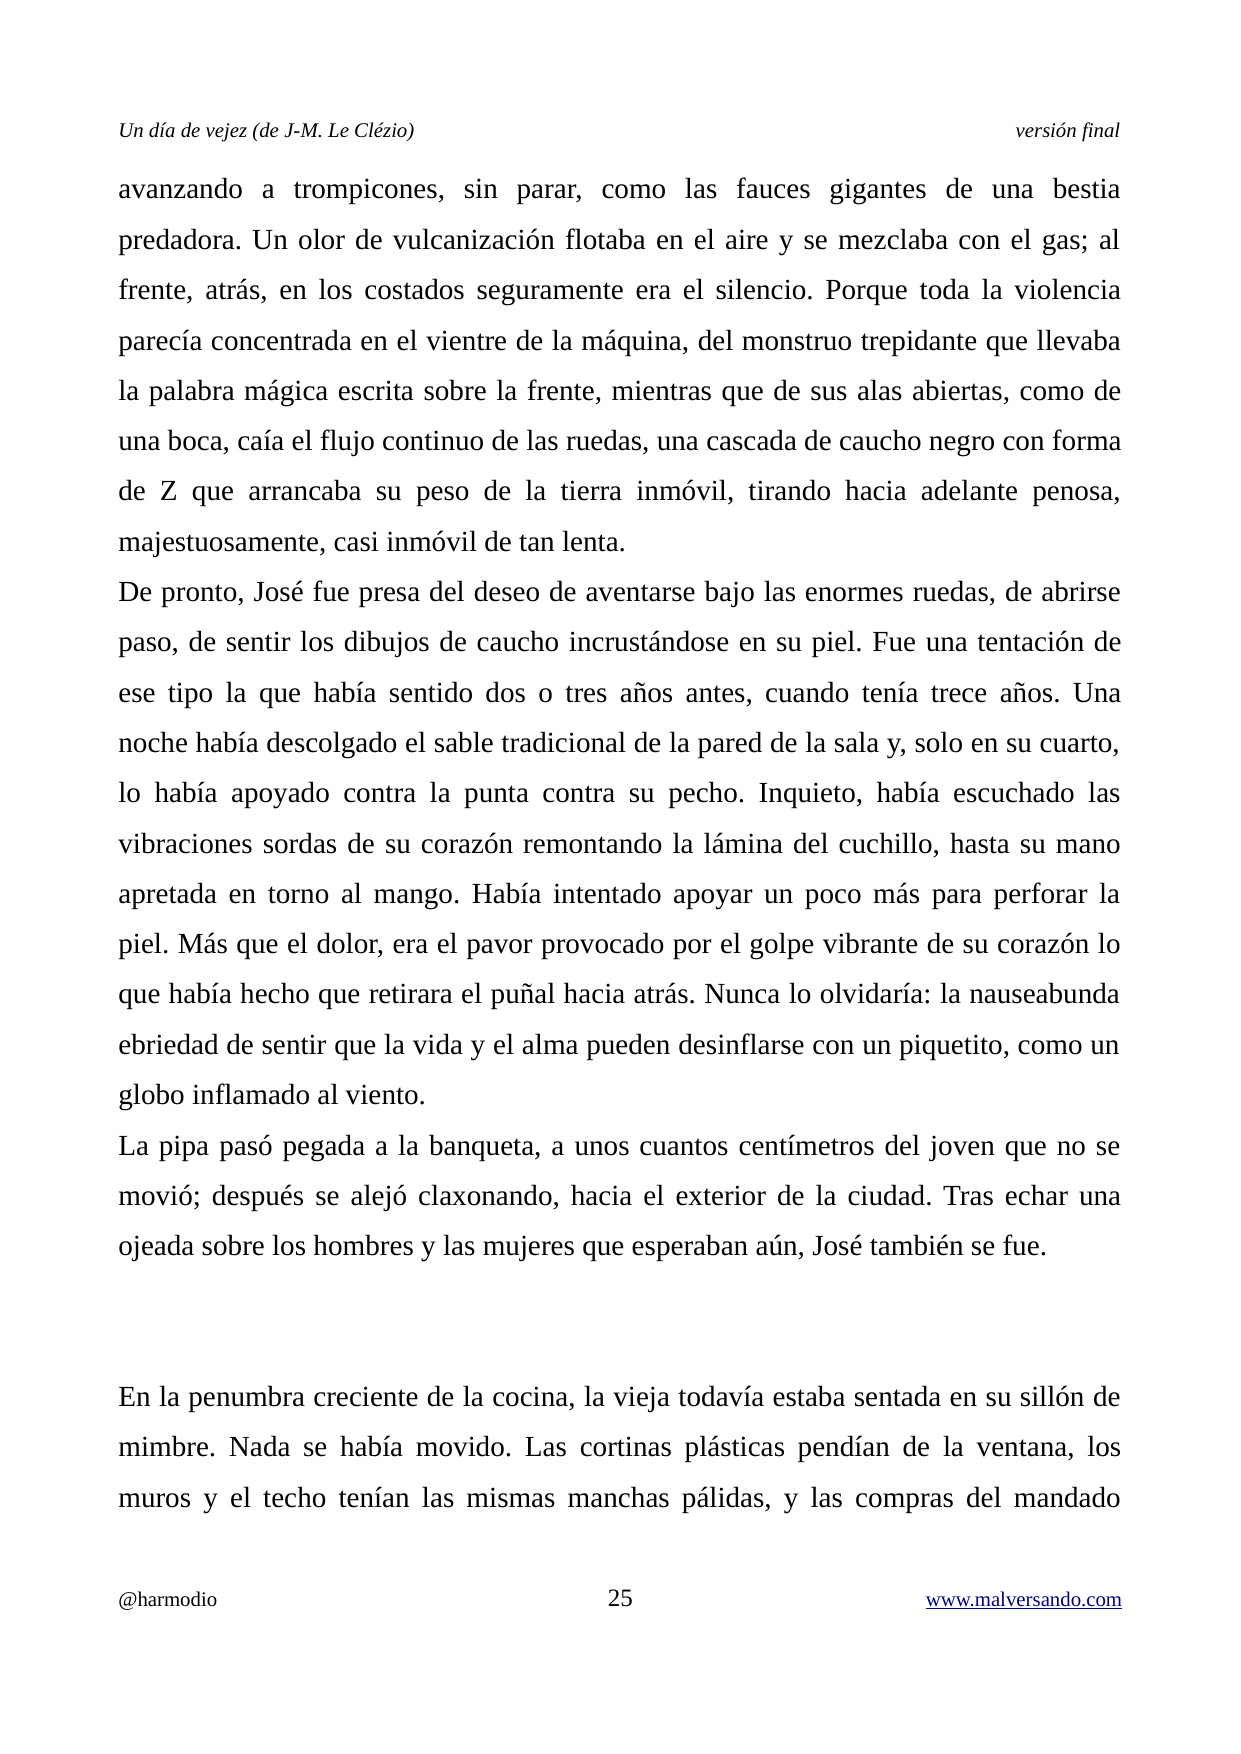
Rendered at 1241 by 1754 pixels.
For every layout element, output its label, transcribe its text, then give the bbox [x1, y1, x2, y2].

text La pipa pasó pegada a la banqueta, a unos cuantos centímetros del joven que no se movió; después se alejó claxonando, hacia el exterior de la ciudad. Tras echar una ojeada sobre los hombres y las mujeres que esperaban aún, José también se fue. [118, 1128, 1122, 1262]
text En la penumbra creciente de la cocina, la vieja todavía estaba sentada en su sillón de mimbre. Nada se había movido. Las cortinas plásticas pendían de la ventana, los muros y el techo tenían las mismas manchas pálidas, y las compras del mandado [118, 1379, 1122, 1513]
text De pronto, José fue presa del deseo de aventarse bajo las enormes ruedas, de abrirse paso, de sentir los dibujos de caucho incrustándose en su piel. Fue una tentación de ese tipo la que había sentido dos o tres años antes, cuando tenía trece años. Una noche había descolgado el sable tradicional de la pared de la sala y, solo en su cuarto, lo había apoyado contra la punta contra su pecho. Inquieto, había escuchado las vibraciones sordas de su corazón remontando la lámina del cuchillo, hasta su mano apretada en torno al mango. Había intentado apoyar un poco más para perforar la piel. Más que el dolor, era el pavor provocado por el golpe vibrante de su corazón lo que había hecho que retirara el puñal hacia atrás. Nunca lo olvidaría: la nauseabunda ebriedad de sentir que la vida y el alma pueden desinflarse con un piquetito, como un globo inflamado al viento. [118, 574, 1122, 1111]
text avanzando a trompicones, sin parar, como las fauces gigantes de una bestia predadora. Un olor de vulcanización flotaba en el aire y se mezclaba con el gas; al frente, atrás, en los costados seguramente era el silencio. Porque toda la violencia parecía concentrada en el vientre de la máquina, del monstruo trepidante que llevaba la palabra mágica escrita sobre la frente, mientras que de sus alas abiertas, como de una boca, caía el flujo continuo de las ruedas, una cascada de caucho negro con forma de Z que arrancaba su peso de la tierra inmóvil, tirando hacia adelante penosa, majestuosamente, casi inmóvil de tan lenta. [118, 172, 1122, 557]
